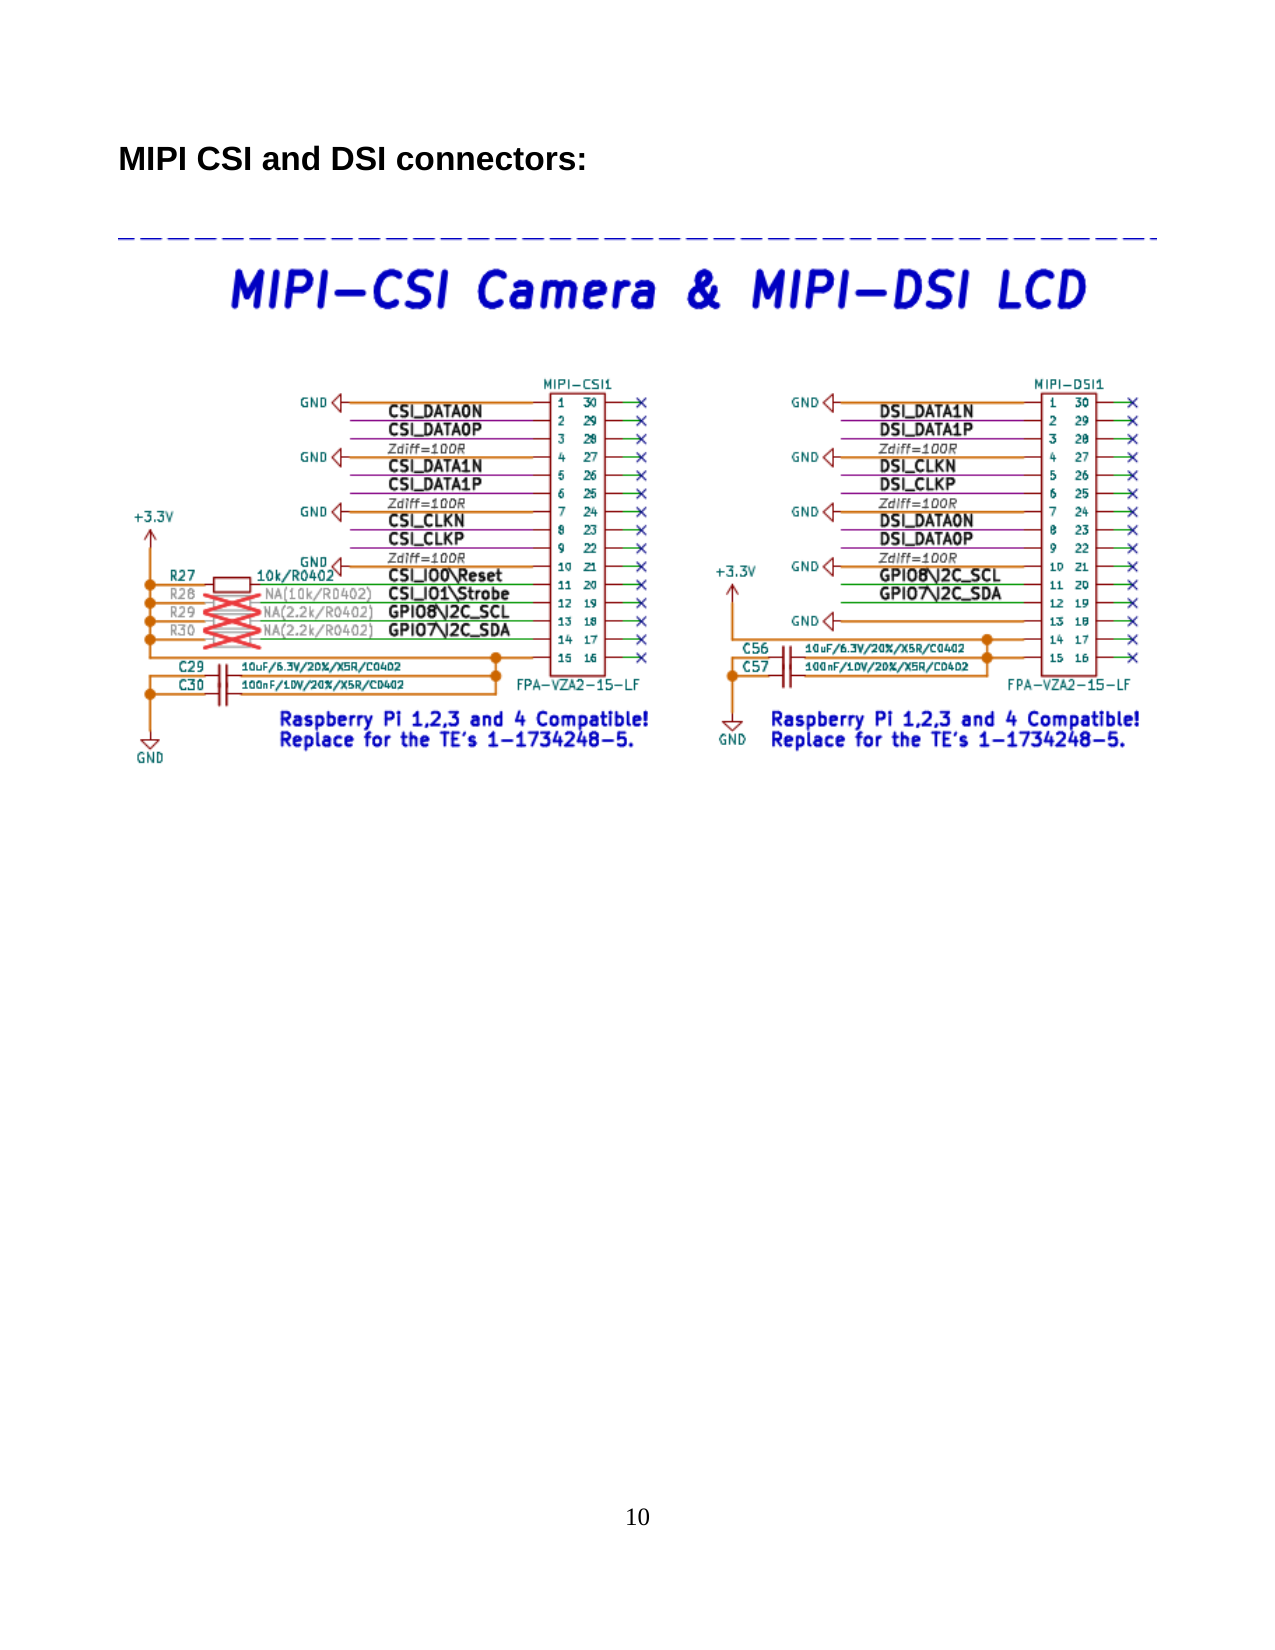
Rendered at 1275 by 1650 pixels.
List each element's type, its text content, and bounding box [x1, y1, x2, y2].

subtitle MIPI CSI and DSI connectors: [118, 139, 1157, 178]
picture [118, 238, 1157, 794]
